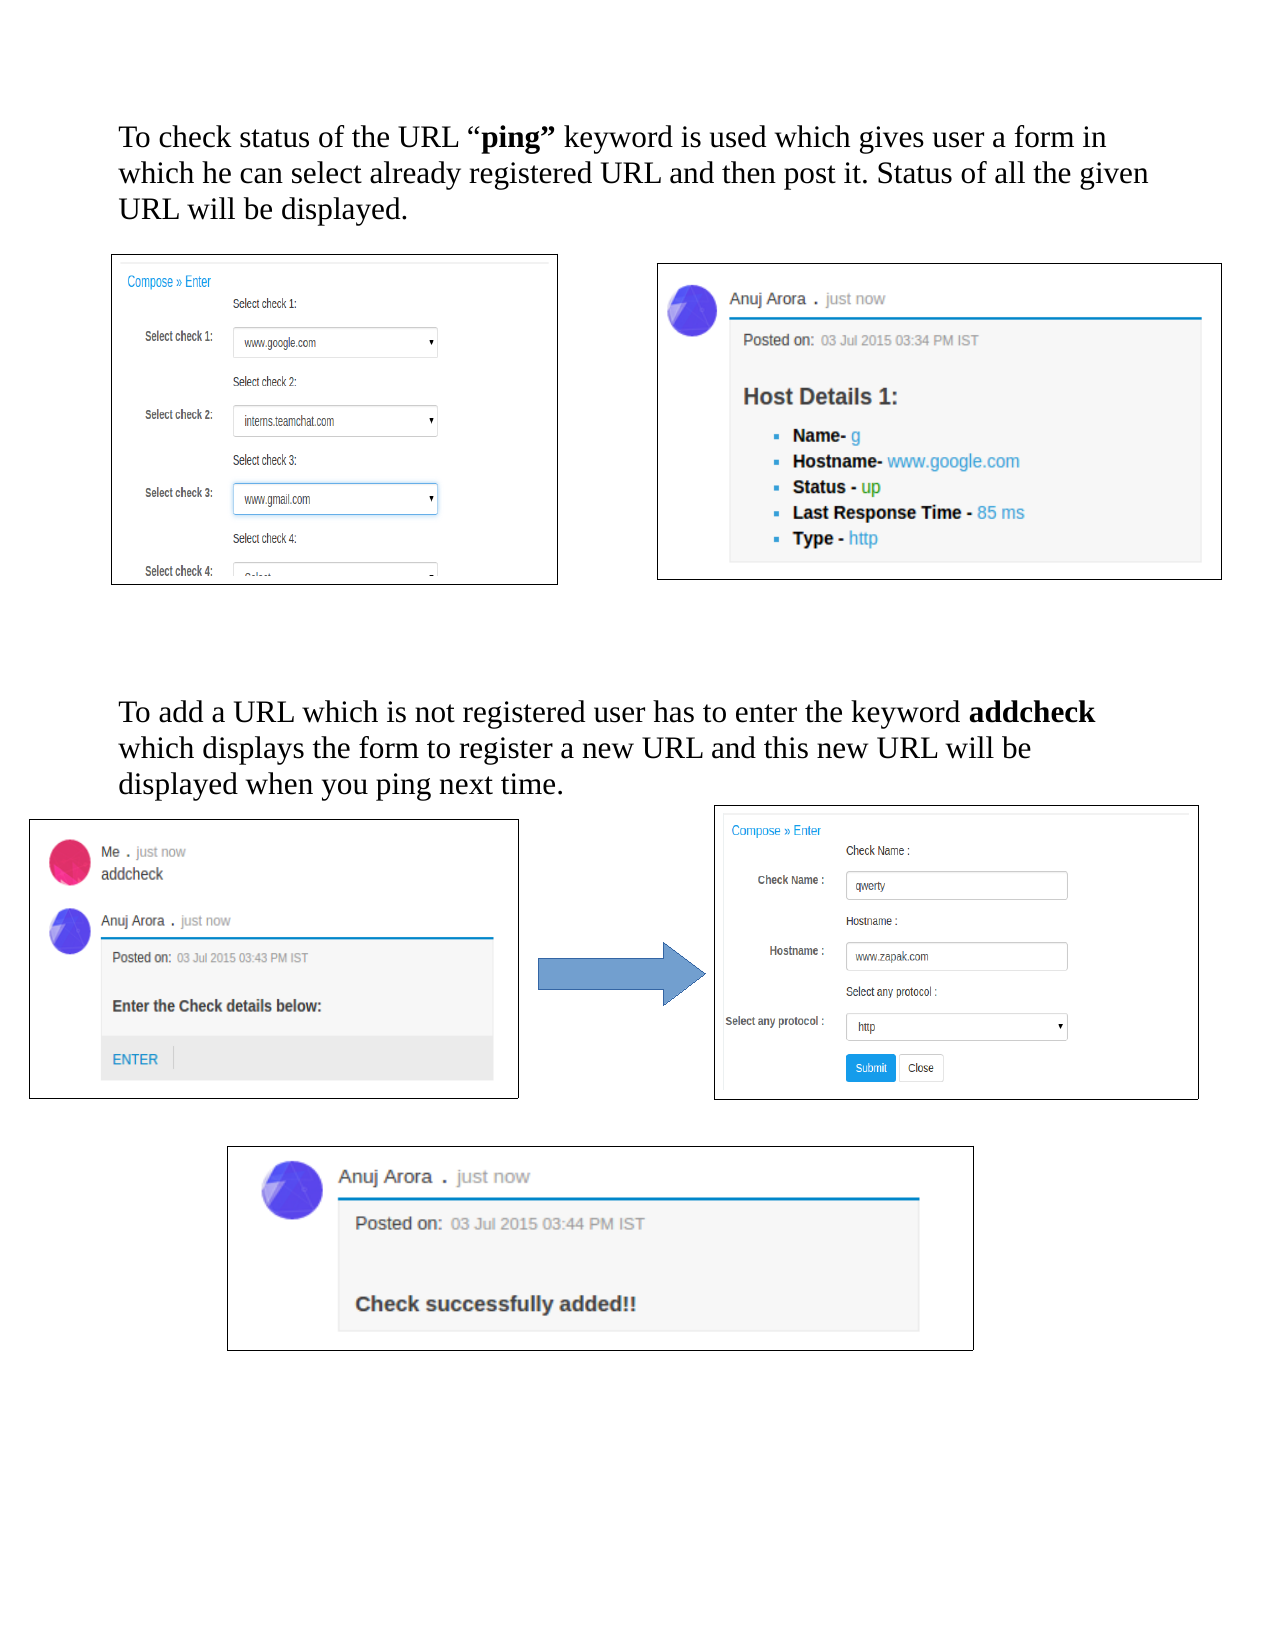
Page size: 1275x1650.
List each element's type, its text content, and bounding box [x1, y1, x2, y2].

text [658, 264, 1221, 579]
text To check status of the URL “ping” keyword is used which gives user a form in which he can select already registered URL and then post it. Status of all the given URL will be displayed. [111, 118, 1157, 334]
text [715, 806, 1198, 1099]
text [112, 255, 557, 584]
text [228, 1147, 973, 1350]
text [30, 820, 518, 1098]
text To add a URL which is not registered user has to enter the keyword addcheck which displays the form to register a new URL and this new URL will be displayed when you ping next time. [118, 549, 1157, 801]
